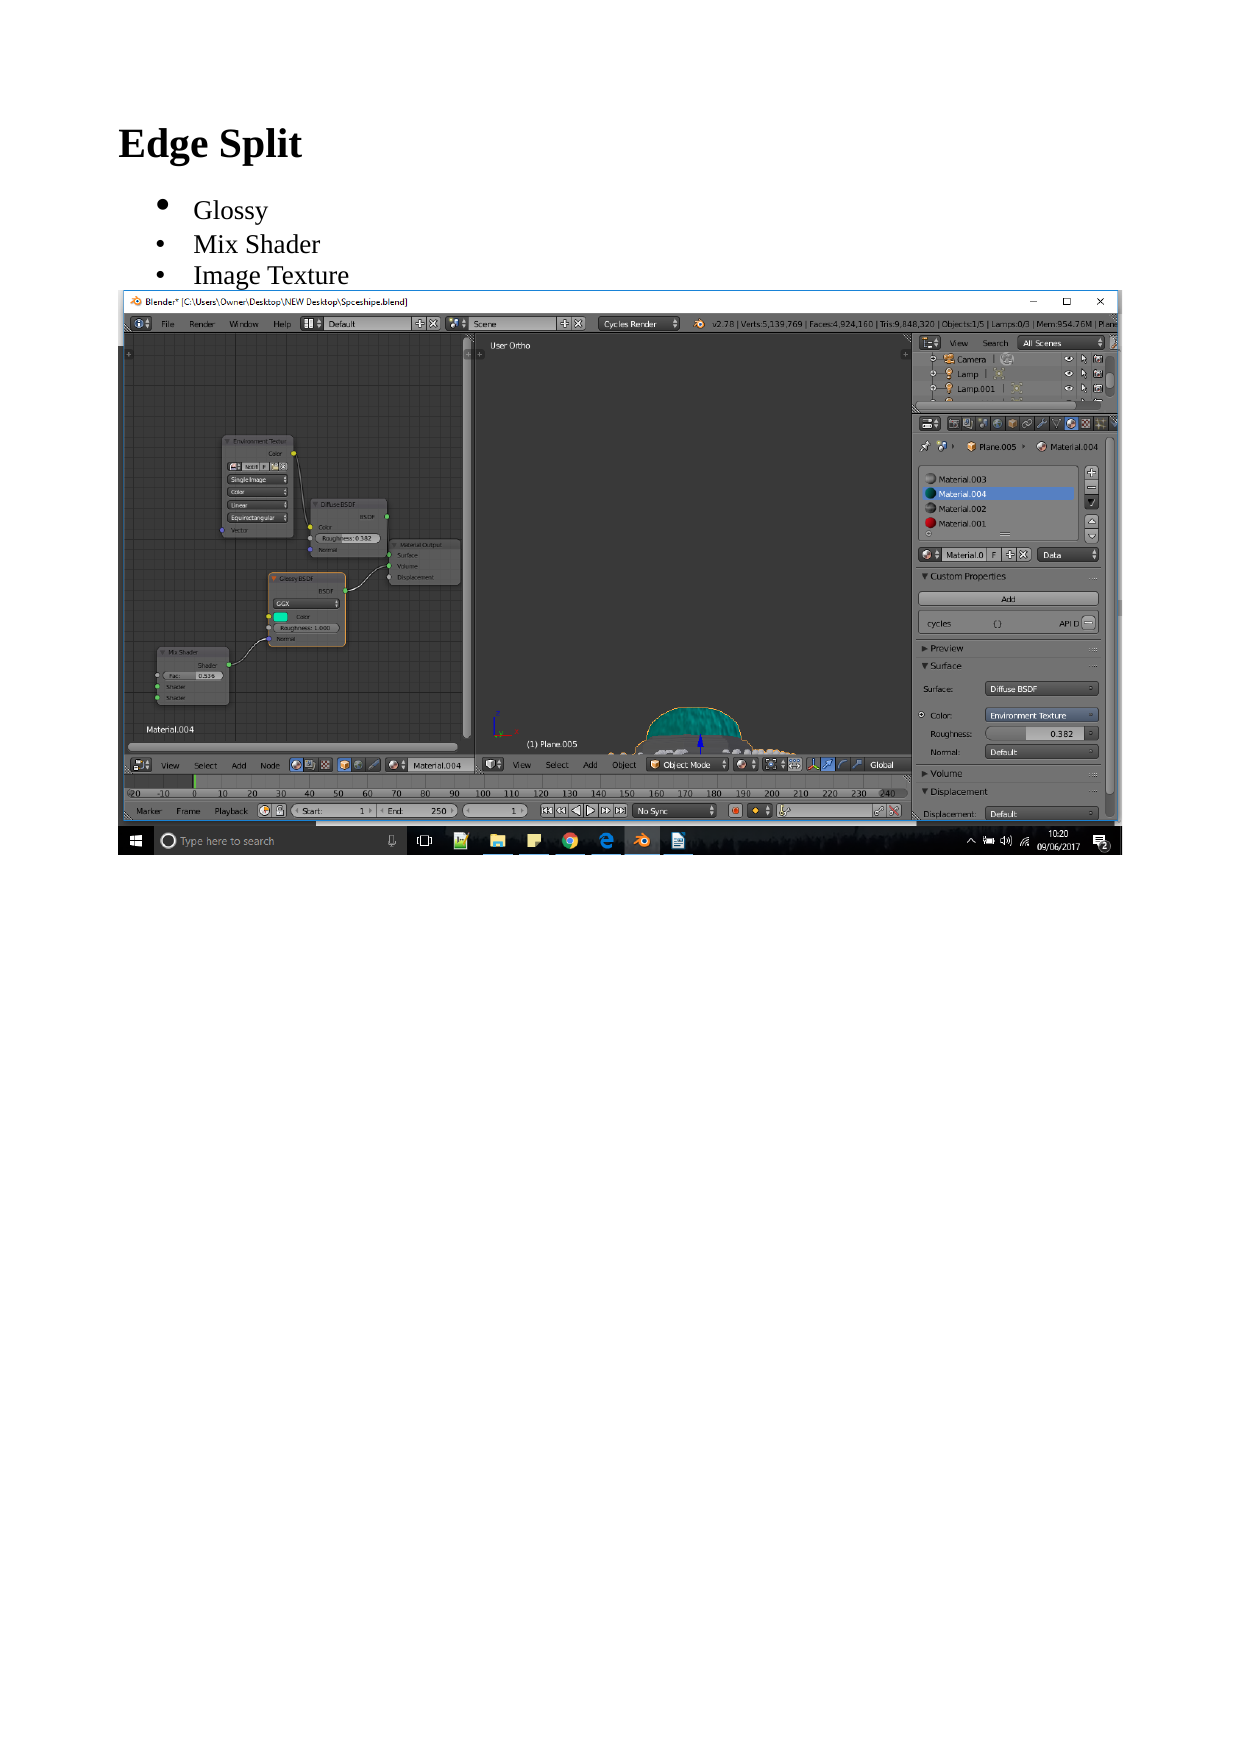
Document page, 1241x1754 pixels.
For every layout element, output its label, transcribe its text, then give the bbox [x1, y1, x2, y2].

list Image Texture [156, 259, 1122, 290]
list Glossy [156, 190, 1122, 228]
picture [118, 290, 1123, 855]
list Mix Shader [156, 228, 1122, 259]
text Edge Split [118, 118, 1122, 166]
